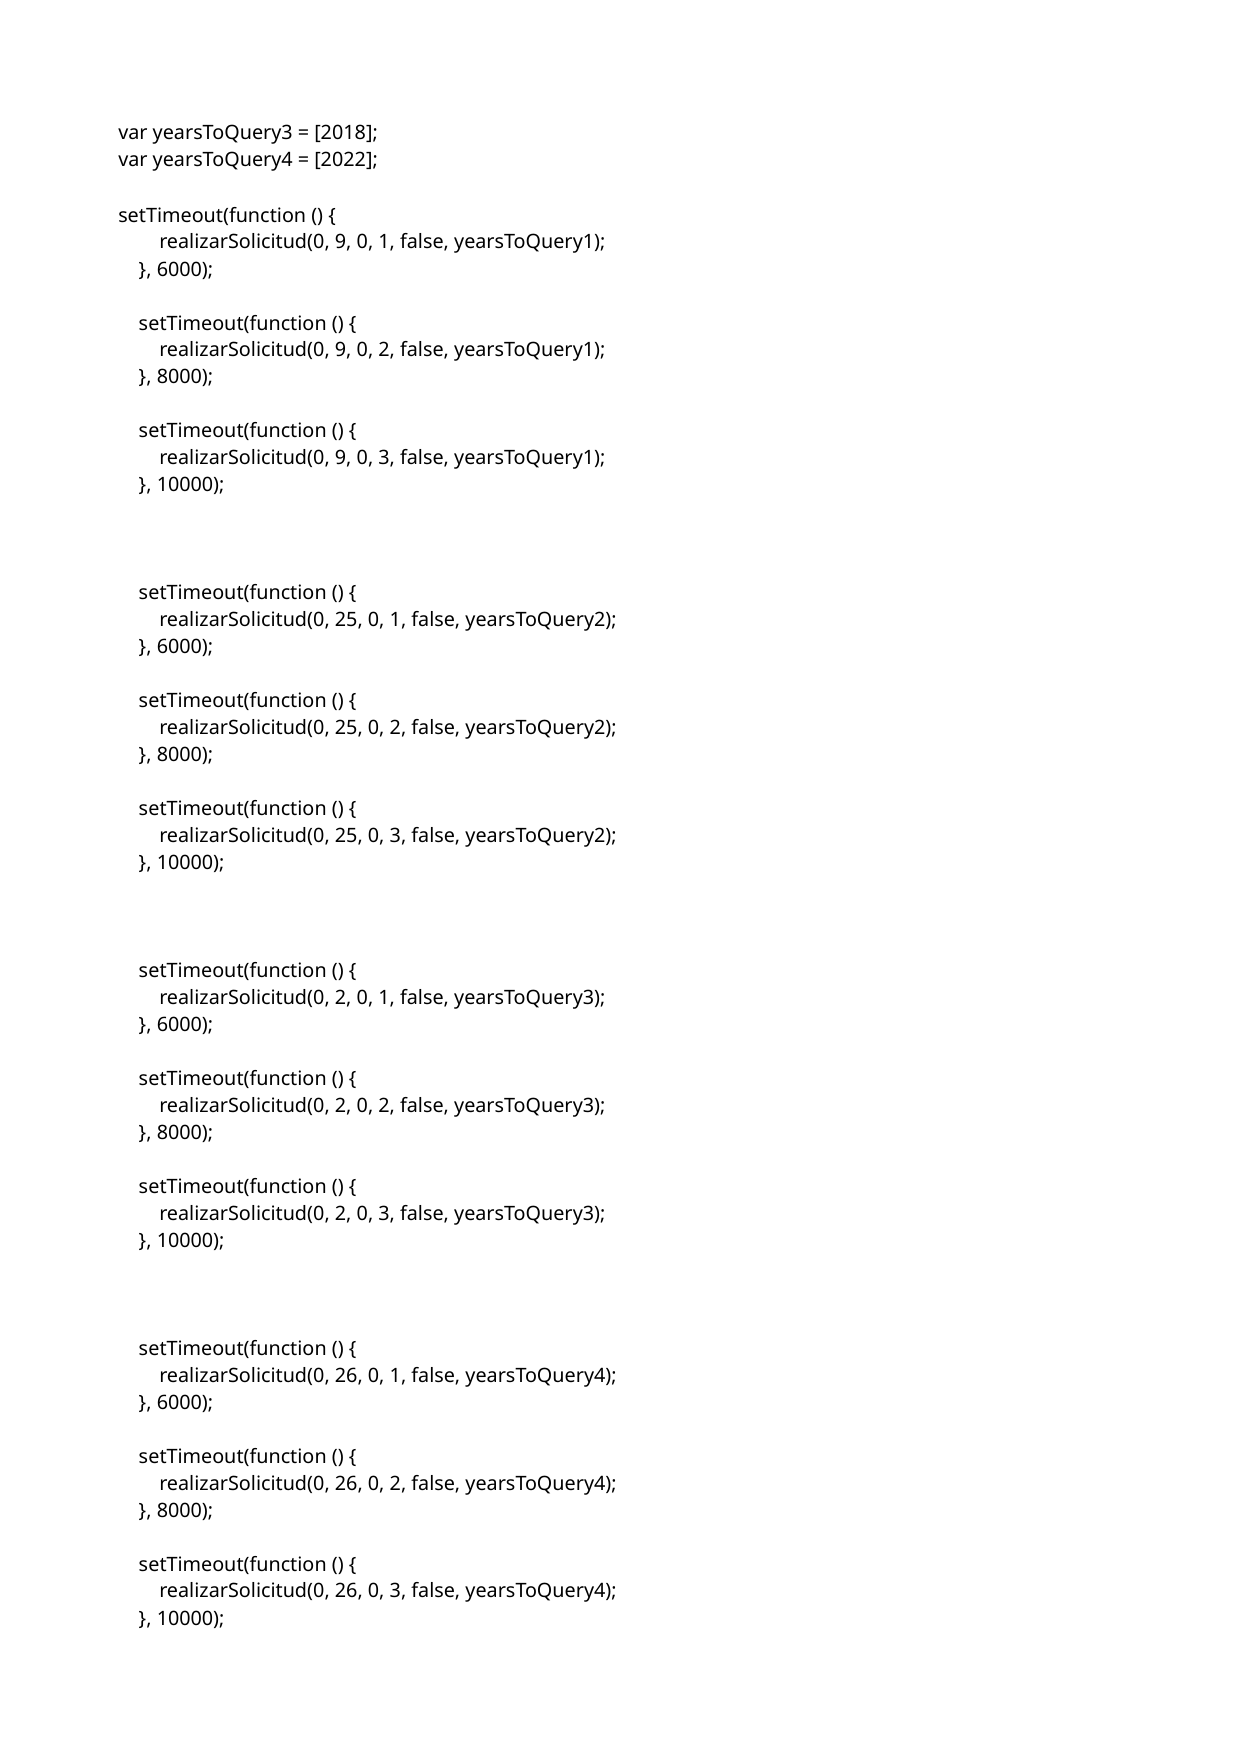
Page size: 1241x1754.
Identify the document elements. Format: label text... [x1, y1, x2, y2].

text var yearsToQuery4 = [2022]; [118, 145, 1122, 172]
text }, 10000); [118, 471, 1122, 498]
text setTimeout(function () { [118, 1550, 1122, 1577]
text }, 6000); [118, 1388, 1122, 1415]
text setTimeout(function () { [118, 794, 1122, 821]
text }, 10000); [118, 1604, 1122, 1631]
text setTimeout(function () { [118, 1172, 1122, 1199]
text realizarSolicitud(0, 26, 0, 2, false, yearsToQuery4); [118, 1469, 1122, 1496]
text realizarSolicitud(0, 25, 0, 2, false, yearsToQuery2); [118, 713, 1122, 740]
text realizarSolicitud(0, 9, 0, 2, false, yearsToQuery1); [118, 336, 1122, 363]
text }, 8000); [118, 1496, 1122, 1523]
text }, 8000); [118, 1118, 1122, 1145]
text setTimeout(function () { [118, 1442, 1122, 1469]
text realizarSolicitud(0, 9, 0, 3, false, yearsToQuery1); [118, 444, 1122, 471]
text setTimeout(function () { [118, 686, 1122, 713]
text realizarSolicitud(0, 26, 0, 1, false, yearsToQuery4); [118, 1361, 1122, 1388]
text }, 6000); [118, 632, 1122, 659]
text }, 10000); [118, 848, 1122, 875]
text setTimeout(function () { [118, 956, 1122, 983]
text realizarSolicitud(0, 25, 0, 3, false, yearsToQuery2); [118, 821, 1122, 848]
text }, 6000); [118, 255, 1122, 282]
text }, 8000); [118, 740, 1122, 767]
text }, 6000); [118, 1010, 1122, 1037]
text setTimeout(function () { [118, 309, 1122, 336]
text setTimeout(function () { [118, 578, 1122, 606]
text var yearsToQuery3 = [2018]; [118, 118, 1122, 145]
text setTimeout(function () { [118, 417, 1122, 444]
text realizarSolicitud(0, 2, 0, 2, false, yearsToQuery3); [118, 1091, 1122, 1118]
text setTimeout(function () { [118, 1334, 1122, 1361]
text realizarSolicitud(0, 2, 0, 3, false, yearsToQuery3); [118, 1199, 1122, 1226]
text }, 10000); [118, 1226, 1122, 1253]
text realizarSolicitud(0, 9, 0, 1, false, yearsToQuery1); [118, 228, 1122, 255]
text }, 8000); [118, 363, 1122, 390]
text setTimeout(function () { [118, 1064, 1122, 1091]
text setTimeout(function () { [118, 201, 1122, 228]
text realizarSolicitud(0, 26, 0, 3, false, yearsToQuery4); [118, 1577, 1122, 1604]
text realizarSolicitud(0, 2, 0, 1, false, yearsToQuery3); [118, 983, 1122, 1010]
text realizarSolicitud(0, 25, 0, 1, false, yearsToQuery2); [118, 606, 1122, 632]
